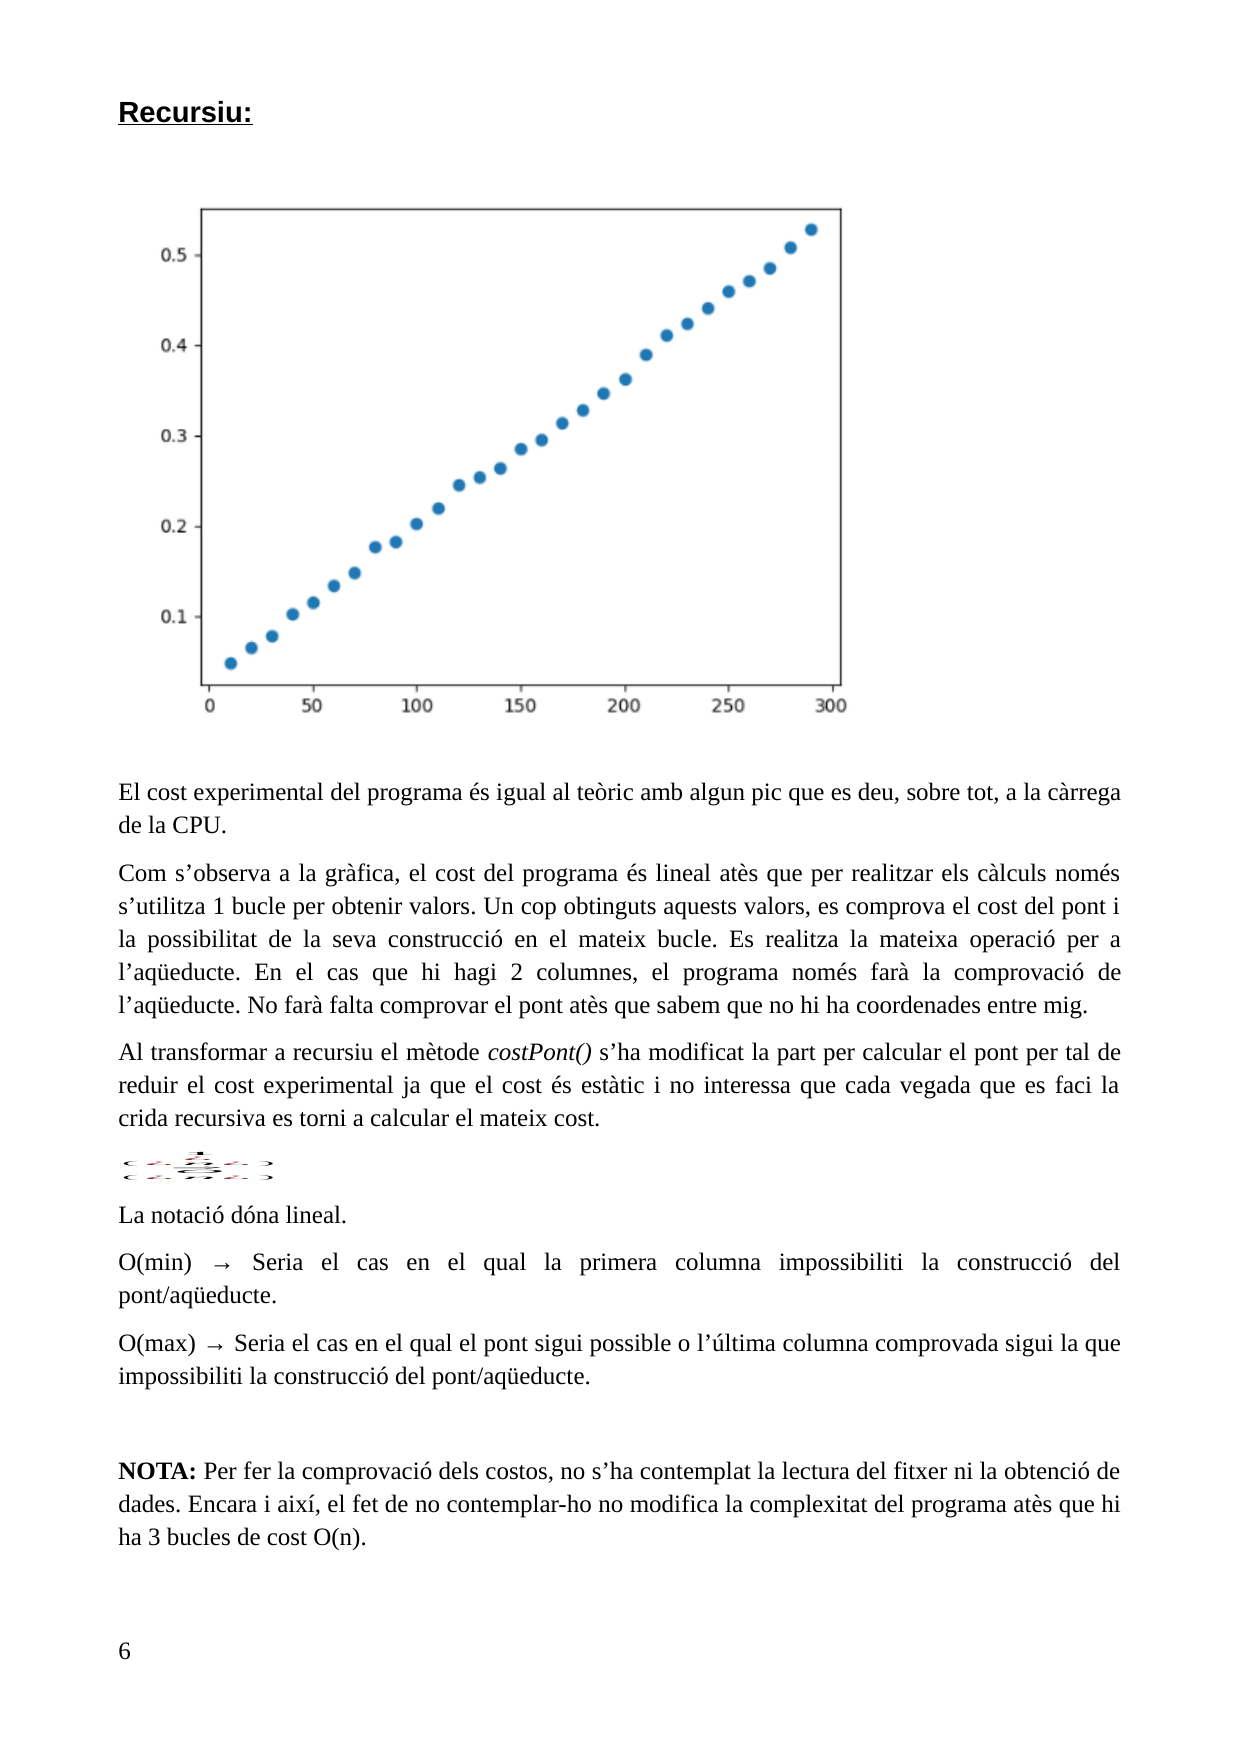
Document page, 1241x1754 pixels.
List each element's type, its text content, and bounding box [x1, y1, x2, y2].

text O(max) → Seria el cas en el qual el pont sigui possible o l’última columna comprovada sigui la que impossibiliti la construcció del pont/aqüeducte. [118, 1328, 1122, 1390]
text O(min) → Seria el cas en el qual la primera columna impossibiliti la construcció del pont/aqüeducte. [118, 1247, 1122, 1309]
text NOTA: Per fer la comprovació dels costos, no s’ha contemplat la lectura del fitxer ni la obtenció de dades. Encara i així, el fet de no contemplar-ho no modifica la complexitat del programa atès que hi ha 3 bucles de cost O(n). [118, 1456, 1122, 1551]
text Com s’observa a la gràfica, el cost del programa és lineal atès que per realitzar els càlculs només s’utilitza 1 bucle per obtenir valors. Un cop obtinguts aquests valors, es comprova el cost del pont i la possibilitat de la seva construcció en el mateix bucle. Es realitza la mateixa operació per a l’aqüeducte. En el cas que hi hagi 2 columnes, el programa només farà la comprovació de l’aqüeducte. No farà falta comprovar el pont atès que sabem que no hi ha coordenades entre mig. [118, 858, 1122, 1019]
text La notació dóna lineal. [118, 1200, 1122, 1228]
text Al transformar a recursiu el mètode costPont() s’ha modificat la part per calcular el pont per tal de reduir el cost experimental ja que el cost és estàtic i no interessa que cada vegada que es faci la crida recursiva es torni a calcular el mateix cost. [118, 1037, 1122, 1132]
subtitle Recursiu: [118, 94, 1122, 128]
text El cost experimental del programa és igual al teòric amb algun pic que es deu, sobre tot, a la càrrega de la CPU. [118, 777, 1122, 839]
